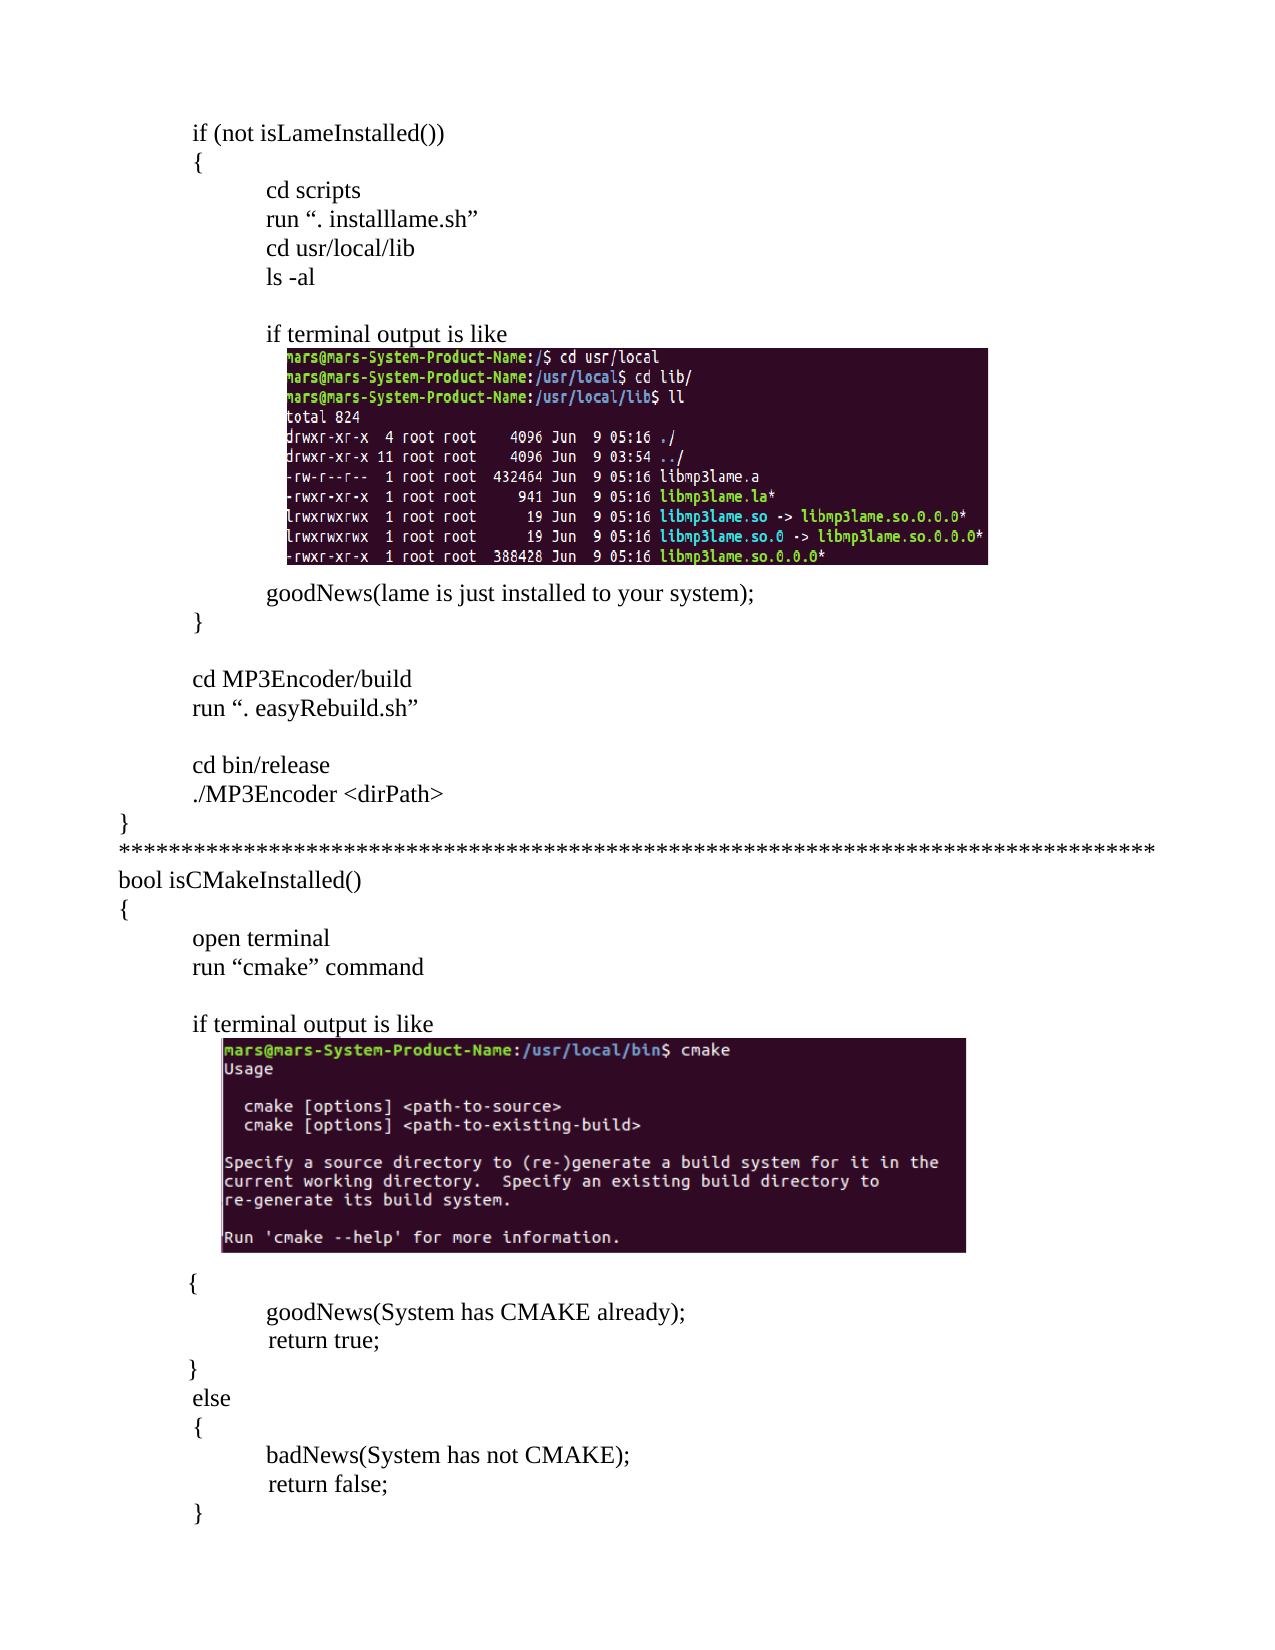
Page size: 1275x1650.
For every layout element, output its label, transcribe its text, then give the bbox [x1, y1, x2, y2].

picture [287, 348, 989, 565]
text cd bin/release [118, 751, 1157, 779]
text ls -al [118, 262, 1157, 291]
text open terminal [118, 923, 1157, 952]
text run “. installlame.sh” [118, 204, 1157, 233]
text ./MP3Encoder <dirPath> [118, 779, 1157, 808]
text if (not isLameInstalled()) [118, 118, 1157, 147]
text cd usr/local/lib [118, 233, 1157, 262]
text return false; [118, 1469, 1157, 1498]
text if terminal output is like [118, 319, 1157, 348]
text } [118, 1498, 1157, 1527]
text goodNews(lame is just installed to your system); [118, 578, 1157, 607]
text { [118, 894, 1157, 923]
text } [118, 607, 1157, 636]
text } [118, 1354, 1157, 1383]
text goodNews(System has CMAKE already); [118, 1297, 1157, 1326]
picture [221, 1038, 967, 1254]
text badNews(System has not CMAKE); [118, 1441, 1157, 1469]
text } [118, 808, 1157, 837]
text bool isCMakeInstalled() [118, 866, 1157, 894]
text run “cmake” command [118, 952, 1157, 981]
text else [118, 1383, 1157, 1412]
text *********************************************************************************** [118, 837, 1157, 866]
text { [118, 147, 1157, 176]
text cd MP3Encoder/build [118, 664, 1157, 693]
text cd scripts [118, 176, 1157, 204]
text { [118, 1412, 1157, 1441]
text return true; [118, 1326, 1157, 1354]
text run “. easyRebuild.sh” [118, 693, 1157, 722]
text { [118, 1268, 1157, 1297]
text if terminal output is like [118, 1009, 1157, 1038]
